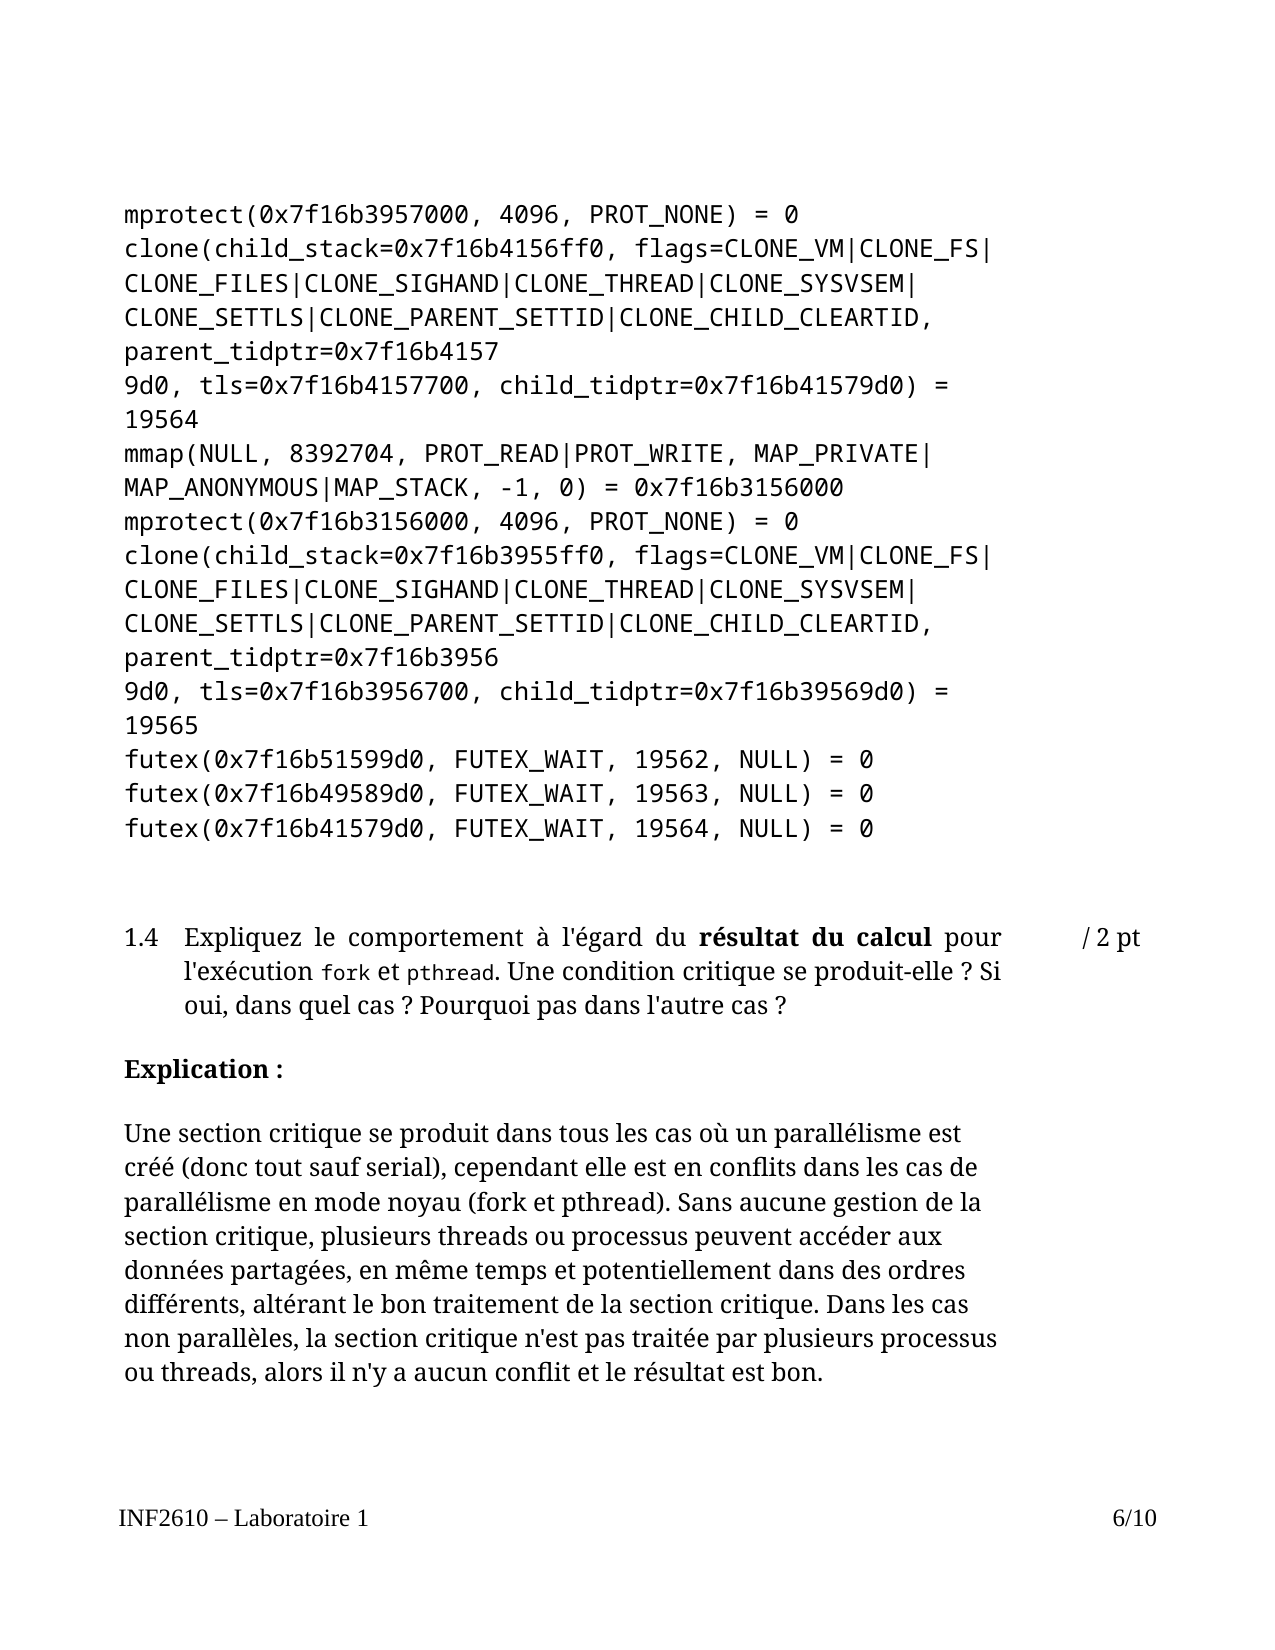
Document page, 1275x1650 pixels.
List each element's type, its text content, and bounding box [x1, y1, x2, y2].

table_cell [1008, 899, 1077, 1409]
table_cell mprotect(0x7f16b3957000, 4096, PROT_NONE) = 0 clone(child_stack=0x7f16b4156ff0, flags=CLONE_VM|CLONE_FS|CLONE_FILES|CLONE_SIGHAND|CLONE_THREAD|CLONE_SYSVSEM|CLONE_SETTLS|CLONE_PARENT_SETTID|CLONE_CHILD_CLEARTID, parent_tidptr=0x7f16b4157 9d0, tls=0x7f16b4157700, child_tidptr=0x7f16b41579d0) = 19564 mmap(NULL, 8392704, PROT_READ|PROT_WRITE, MAP_PRIVATE|MAP_ANONYMOUS|MAP_STACK, -1, 0) = 0x7f16b3156000 mprotect(0x7f16b3156000, 4096, PROT_NONE) = 0 clone(child_stack=0x7f16b3955ff0, flags=CLONE_VM|CLONE_FS|CLONE_FILES|CLONE_SIGHAND|CLONE_THREAD|CLONE_SYSVSEM|CLONE_SETTLS|CLONE_PARENT_SETTID|CLONE_CHILD_CLEARTID, parent_tidptr=0x7f16b3956 9d0, tls=0x7f16b3956700, child_tidptr=0x7f16b39569d0) = 19565 futex(0x7f16b51599d0, FUTEX_WAIT, 19562, NULL) = 0 futex(0x7f16b49589d0, FUTEX_WAIT, 19563, NULL) = 0 futex(0x7f16b41579d0, FUTEX_WAIT, 19564, NULL) = 0 [118, 176, 1007, 899]
table_cell / 2 pt [1077, 899, 1155, 1409]
table_cell [1077, 176, 1155, 899]
table_cell [1008, 176, 1077, 899]
table_cell Expliquez le comportement à l'égard du résultat du calcul pour l'exécution fork et pthread. Une condition critique se produit-elle ? Si oui, dans quel cas ? Pourquoi pas dans l'autre cas ? Explication : Une section critique se produit dans tous les cas où un parallélisme est créé (donc tout sauf serial), cependant elle est en conflits dans les cas de parallélisme en mode noyau (fork et pthread). Sans aucune gestion de la section critique, plusieurs threads ou processus peuvent accéder aux données partagées, en même temps et potentiellement dans des ordres différents, altérant le bon traitement de la section critique. Dans les cas non parallèles, la section critique n'est pas traitée par plusieurs processus ou threads, alors il n'y a aucun conflit et le résultat est bon. [118, 899, 1007, 1409]
